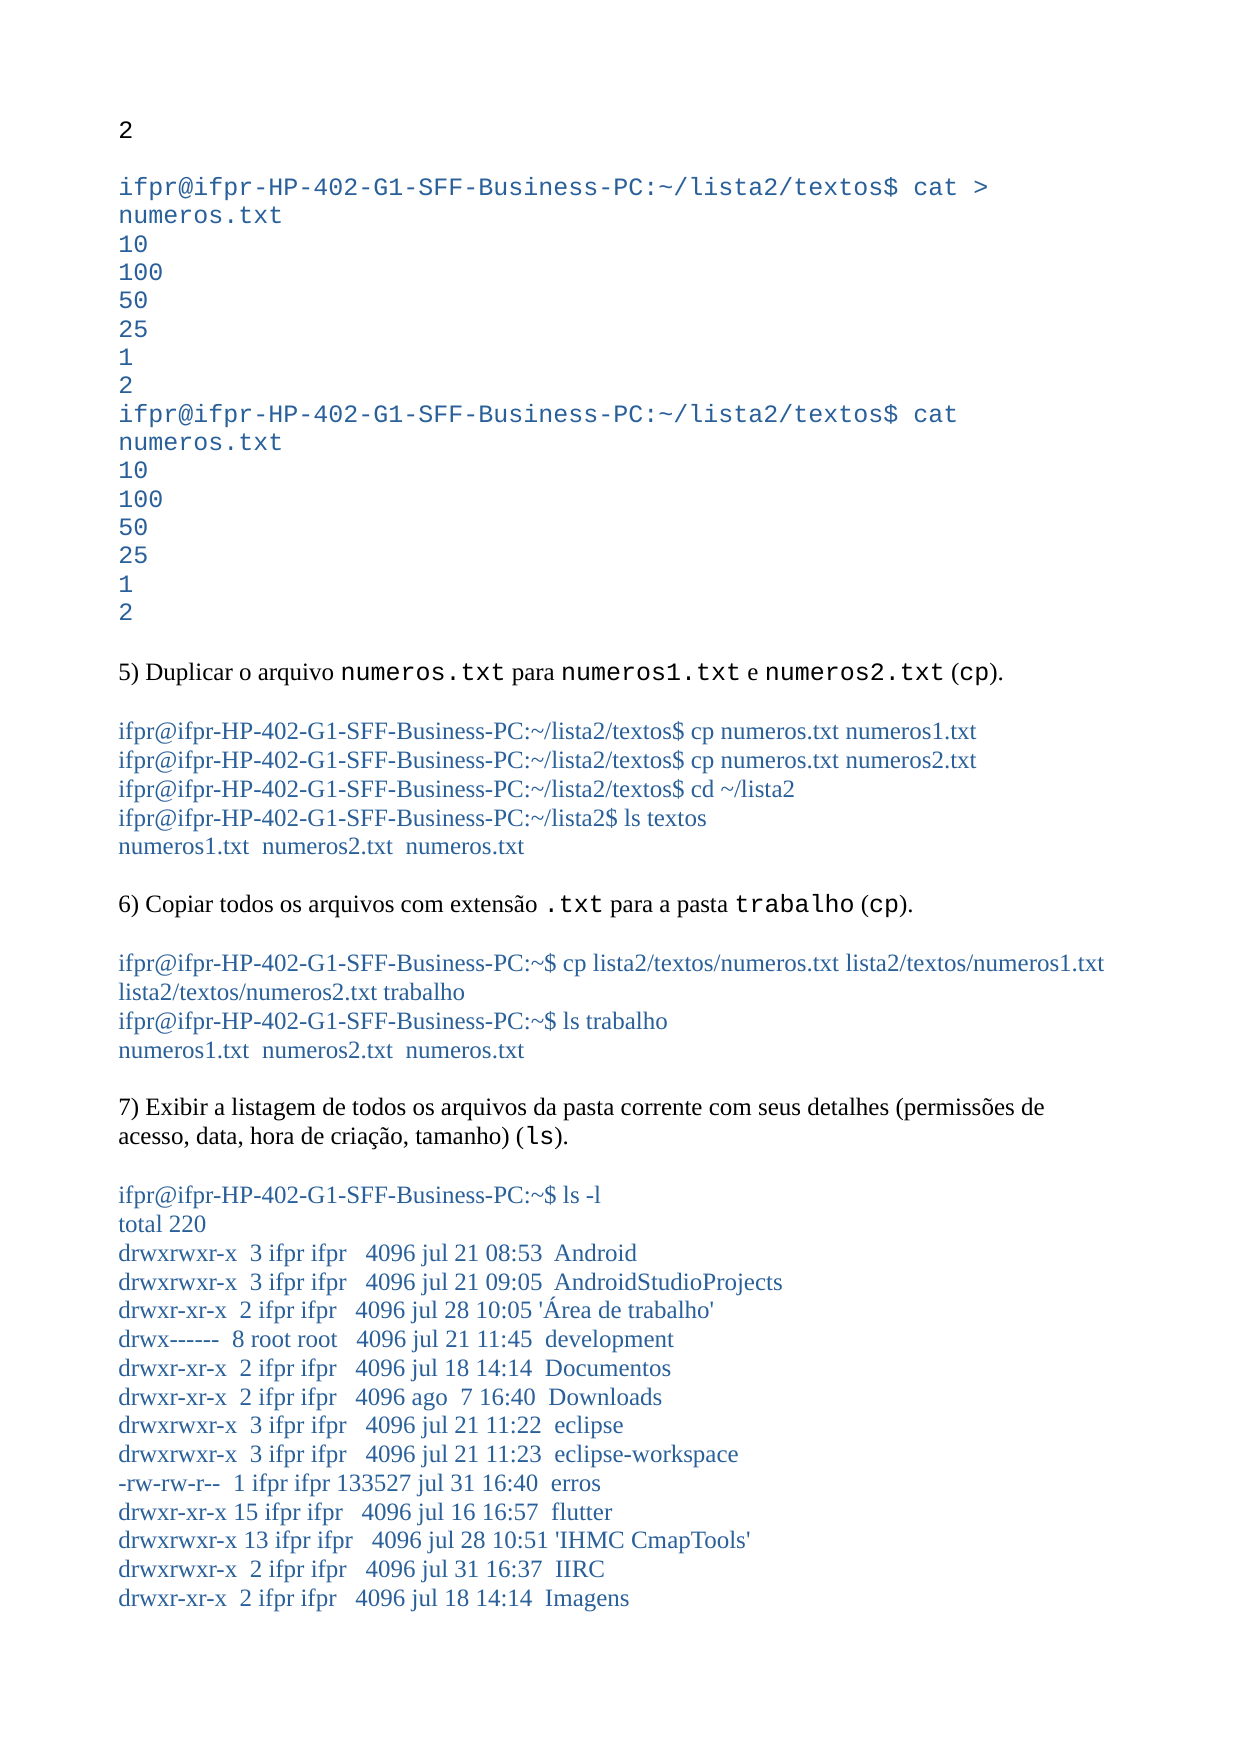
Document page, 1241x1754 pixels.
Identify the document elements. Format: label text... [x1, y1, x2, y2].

text ifpr@ifpr-HP-402-G1-SFF-Business-PC:~$ cp lista2/textos/numeros.txt lista2/textos/numeros1.txt lista2/textos/numeros2.txt trabalho [118, 948, 1122, 1006]
text drwxrwxr-x 13 ifpr ifpr 4096 jul 28 10:51 'IHMC CmapTools' [118, 1526, 1122, 1554]
text drwxr-xr-x 2 ifpr ifpr 4096 jul 28 10:05 'Área de trabalho' [118, 1296, 1122, 1324]
text 50 [118, 515, 1122, 543]
text ifpr@ifpr-HP-402-G1-SFF-Business-PC:~$ ls trabalho [118, 1006, 1122, 1035]
text ifpr@ifpr-HP-402-G1-SFF-Business-PC:~/lista2/textos$ cd ~/lista2 [118, 774, 1122, 803]
text ifpr@ifpr-HP-402-G1-SFF-Business-PC:~/lista2/textos$ cp numeros.txt numeros1.txt [118, 716, 1122, 745]
text 50 [118, 288, 1122, 316]
text drwxr-xr-x 2 ifpr ifpr 4096 ago 7 16:40 Downloads [118, 1382, 1122, 1411]
text numeros1.txt numeros2.txt numeros.txt [118, 1035, 1122, 1063]
text drwxrwxr-x 3 ifpr ifpr 4096 jul 21 09:05 AndroidStudioProjects [118, 1267, 1122, 1296]
text 10 [118, 231, 1122, 260]
text total 220 [118, 1209, 1122, 1238]
text 25 [118, 543, 1122, 571]
text ifpr@ifpr-HP-402-G1-SFF-Business-PC:~/lista2/textos$ cat > numeros.txt [118, 175, 1122, 231]
text -rw-rw-r-- 1 ifpr ifpr 133527 jul 31 16:40 erros [118, 1468, 1122, 1497]
text 10 [118, 458, 1122, 486]
text ifpr@ifpr-HP-402-G1-SFF-Business-PC:~/lista2$ ls textos [118, 803, 1122, 831]
text ifpr@ifpr-HP-402-G1-SFF-Business-PC:~$ ls -l [118, 1181, 1122, 1209]
text 5) Duplicar o arquivo numeros.txt para numeros1.txt e numeros2.txt (cp). [118, 657, 1122, 688]
text 1 [118, 345, 1122, 373]
text drwxrwxr-x 3 ifpr ifpr 4096 jul 21 11:22 eclipse [118, 1411, 1122, 1439]
text 2 [118, 373, 1122, 401]
text drwxrwxr-x 3 ifpr ifpr 4096 jul 21 11:23 eclipse-workspace [118, 1439, 1122, 1468]
text 25 [118, 316, 1122, 345]
text drwx------ 8 root root 4096 jul 21 11:45 development [118, 1324, 1122, 1353]
text 100 [118, 486, 1122, 515]
text ifpr@ifpr-HP-402-G1-SFF-Business-PC:~/lista2/textos$ cat numeros.txt [118, 401, 1122, 458]
text drwxr-xr-x 2 ifpr ifpr 4096 jul 18 14:14 Imagens [118, 1583, 1122, 1612]
text ifpr@ifpr-HP-402-G1-SFF-Business-PC:~/lista2/textos$ cp numeros.txt numeros2.txt [118, 745, 1122, 774]
text 7) Exibir a listagem de todos os arquivos da pasta corrente com seus detalhes (permissões de acesso, data, hora de criação, tamanho) (ls). [118, 1092, 1122, 1152]
text drwxrwxr-x 3 ifpr ifpr 4096 jul 21 08:53 Android [118, 1238, 1122, 1267]
text 2 [118, 118, 1122, 146]
text drwxr-xr-x 15 ifpr ifpr 4096 jul 16 16:57 flutter [118, 1497, 1122, 1526]
text 100 [118, 260, 1122, 288]
text drwxrwxr-x 2 ifpr ifpr 4096 jul 31 16:37 IIRC [118, 1554, 1122, 1583]
text numeros1.txt numeros2.txt numeros.txt [118, 831, 1122, 860]
text 6) Copiar todos os arquivos com extensão .txt para a pasta trabalho (cp). [118, 889, 1122, 920]
text drwxr-xr-x 2 ifpr ifpr 4096 jul 18 14:14 Documentos [118, 1353, 1122, 1382]
text 2 [118, 600, 1122, 628]
text 1 [118, 571, 1122, 600]
